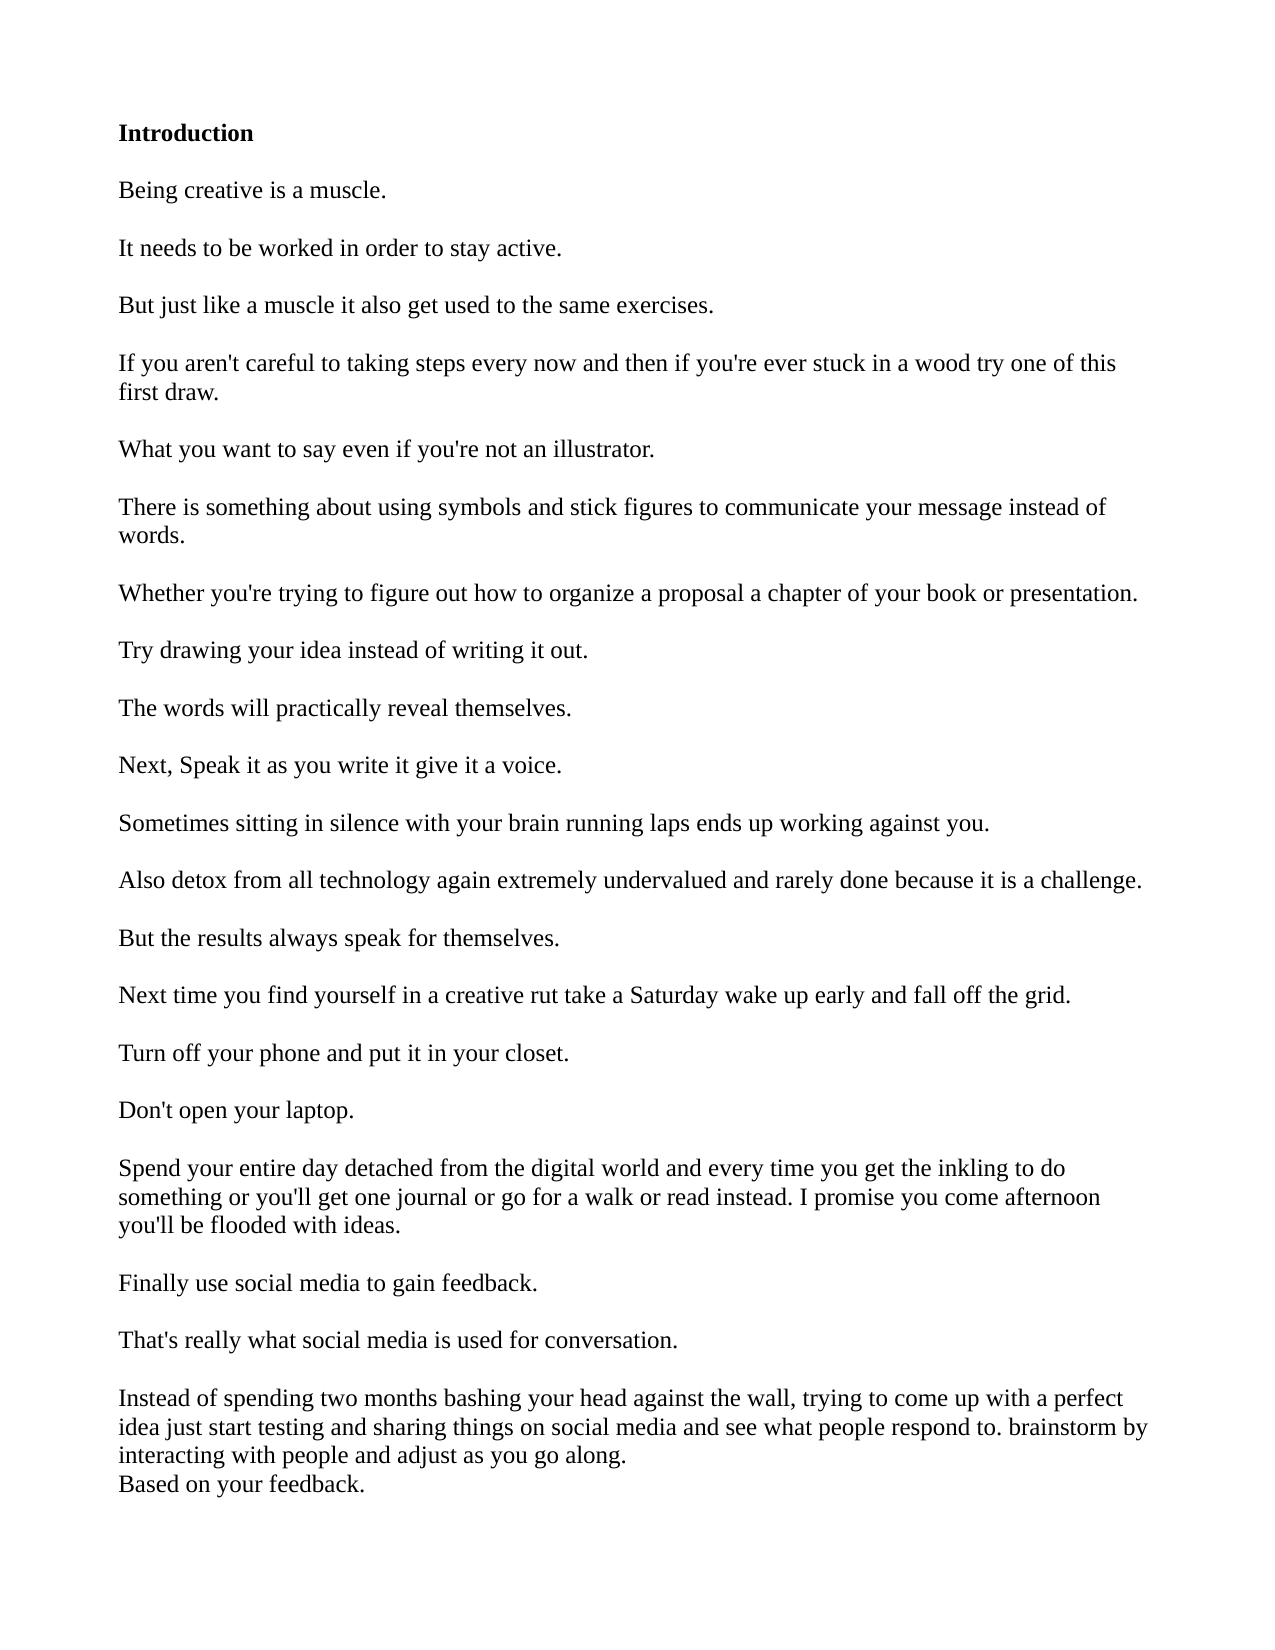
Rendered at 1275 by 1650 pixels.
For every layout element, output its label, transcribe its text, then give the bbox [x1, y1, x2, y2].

text Turn off your phone and put it in your closet. [118, 1038, 1157, 1067]
text The words will practically reveal themselves. [118, 693, 1157, 722]
text Based on your feedback. [118, 1469, 1157, 1498]
text That's really what social media is used for conversation. [118, 1326, 1157, 1354]
text What you want to say even if you're not an illustrator. [118, 434, 1157, 463]
text But the results always speak for themselves. [118, 923, 1157, 952]
text Sometimes sitting in silence with your brain running laps ends up working against you. [118, 808, 1157, 837]
text Whether you're trying to figure out how to organize a proposal a chapter of your book or presentation. [118, 578, 1157, 607]
text Finally use social media to gain feedback. [118, 1268, 1157, 1297]
text There is something about using symbols and stick figures to communicate your message instead of words. [118, 492, 1157, 549]
text Spend your entire day detached from the digital world and every time you get the inkling to do something or you'll get one journal or go for a walk or read instead. I promise you come afternoon you'll be flooded with ideas. [118, 1153, 1157, 1239]
text If you aren't careful to taking steps every now and then if you're ever stuck in a wood try one of this first draw. [118, 348, 1157, 406]
text Being creative is a muscle. [118, 176, 1157, 204]
text Don't open your laptop. [118, 1096, 1157, 1124]
text Try drawing your idea instead of writing it out. [118, 636, 1157, 664]
text But just like a muscle it also get used to the same exercises. [118, 291, 1157, 319]
text Introduction [118, 118, 1157, 147]
text Also detox from all technology again extremely undervalued and rarely done because it is a challenge. [118, 866, 1157, 894]
text It needs to be worked in order to stay active. [118, 233, 1157, 262]
text Next, Speak it as you write it give it a voice. [118, 751, 1157, 779]
text Instead of spending two months bashing your head against the wall, trying to come up with a perfect idea just start testing and sharing things on social media and see what people respond to. brainstorm by interacting with people and adjust as you go along. [118, 1383, 1157, 1469]
text Next time you find yourself in a creative rut take a Saturday wake up early and fall off the grid. [118, 981, 1157, 1009]
